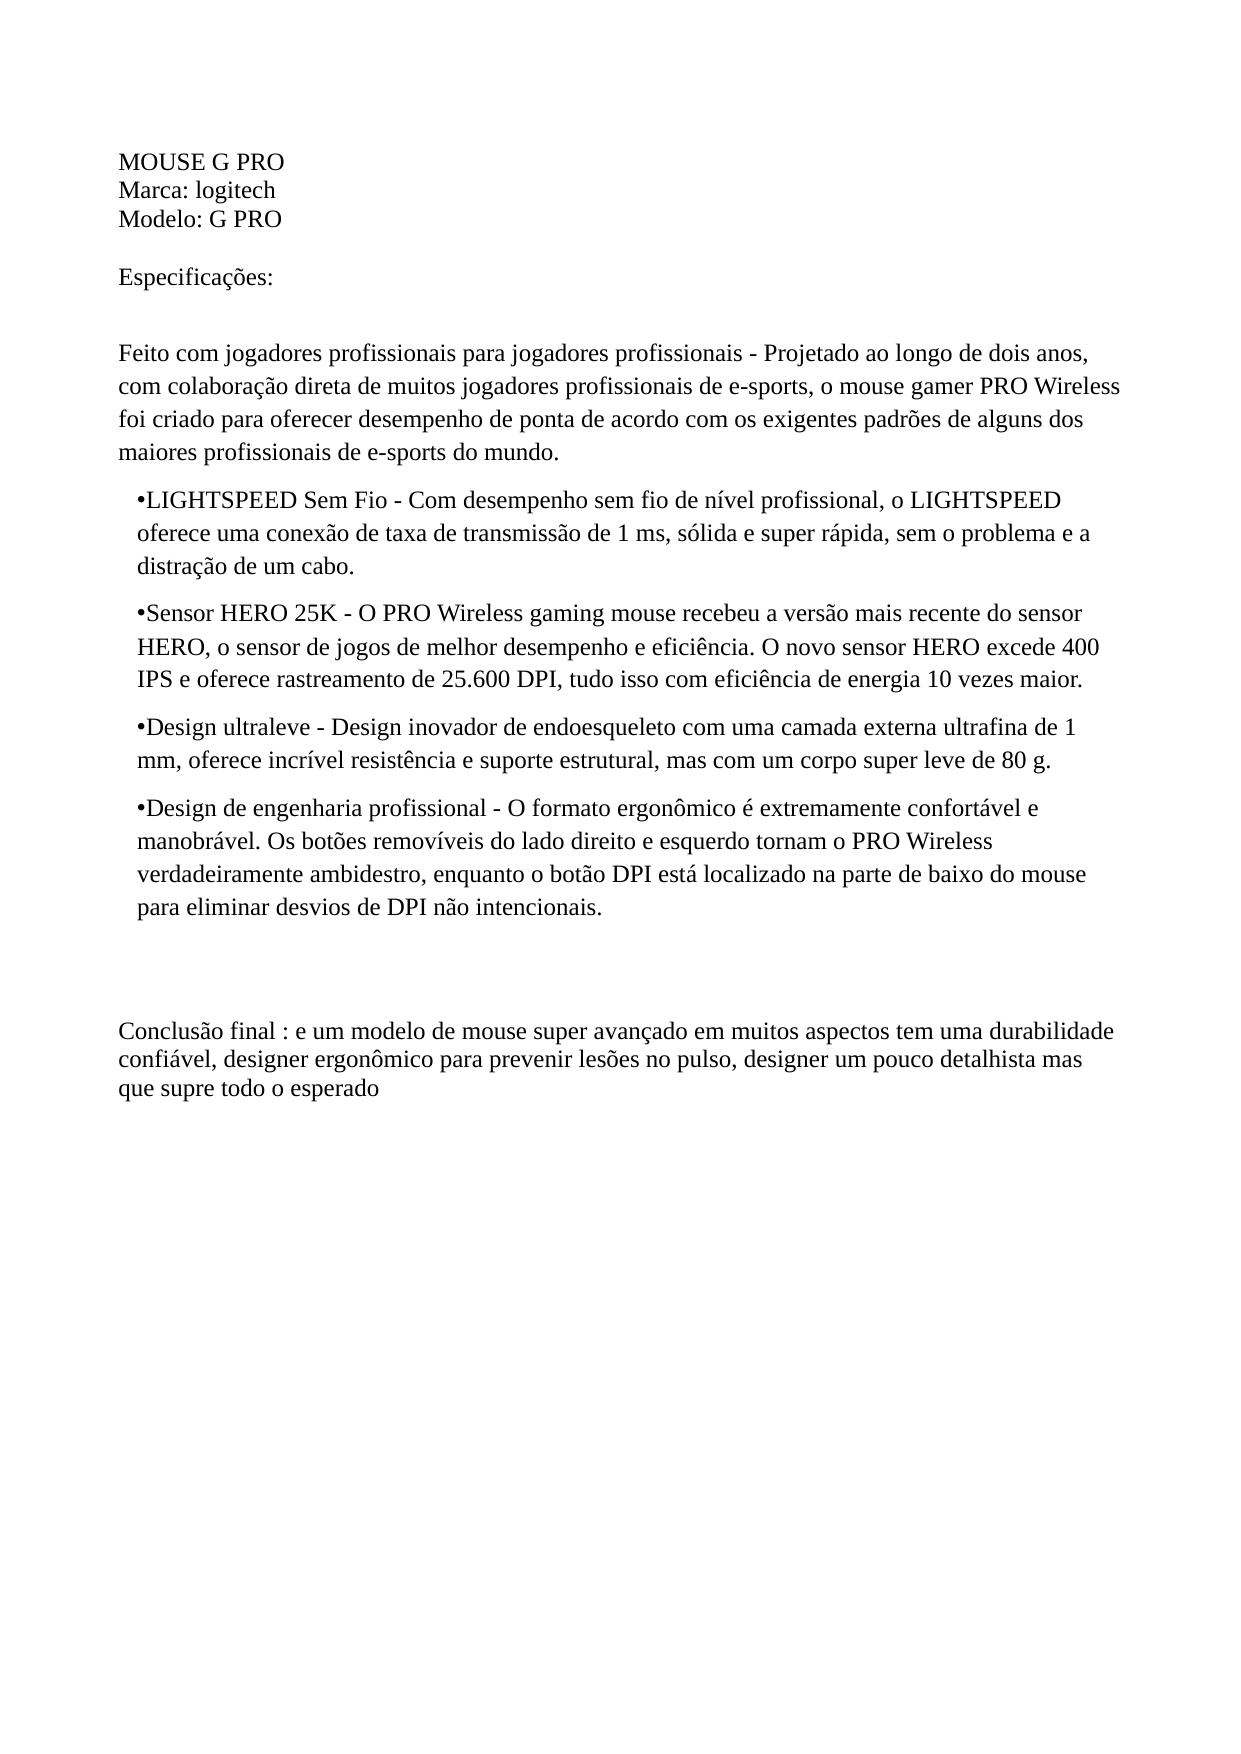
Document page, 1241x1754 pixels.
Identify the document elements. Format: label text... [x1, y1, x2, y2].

list Design ultraleve - Design inovador de endoesqueleto com uma camada externa ultrafina de 1 mm, oferece incrível resistência e suporte estrutural, mas com um corpo super leve de 80 g. [118, 712, 1122, 774]
text Feito com jogadores profissionais para jogadores profissionais - Projetado ao longo de dois anos, com colaboração direta de muitos jogadores profissionais de e-sports, o mouse gamer PRO Wireless foi criado para oferecer desempenho de ponta de acordo com os exigentes padrões de alguns dos maiores profissionais de e-sports do mundo. [118, 338, 1122, 466]
list LIGHTSPEED Sem Fio - Com desempenho sem fio de nível profissional, o LIGHTSPEED oferece uma conexão de taxa de transmissão de 1 ms, sólida e super rápida, sem o problema e a distração de um cabo. [118, 485, 1122, 580]
text MOUSE G PRO [118, 147, 1122, 176]
text Especificações: [118, 262, 1122, 291]
text Modelo: G PRO [118, 204, 1122, 233]
list Design de engenharia profissional - O formato ergonômico é extremamente confortável e manobrável. Os botões removíveis do lado direito e esquerdo tornam o PRO Wireless verdadeiramente ambidestro, enquanto o botão DPI está localizado na parte de baixo do mouse para eliminar desvios de DPI não intencionais. [118, 793, 1122, 921]
list Sensor HERO 25K - O PRO Wireless gaming mouse recebeu a versão mais recente do sensor HERO, o sensor de jogos de melhor desempenho e eficiência. O novo sensor HERO excede 400 IPS e oferece rastreamento de 25.600 DPI, tudo isso com eficiência de energia 10 vezes maior. [118, 598, 1122, 693]
text Marca: logitech [118, 176, 1122, 204]
text Conclusão final : e um modelo de mouse super avançado em muitos aspectos tem uma durabilidade confiável, designer ergonômico para prevenir lesões no pulso, designer um pouco detalhista mas que supre todo o esperado [118, 1016, 1122, 1102]
